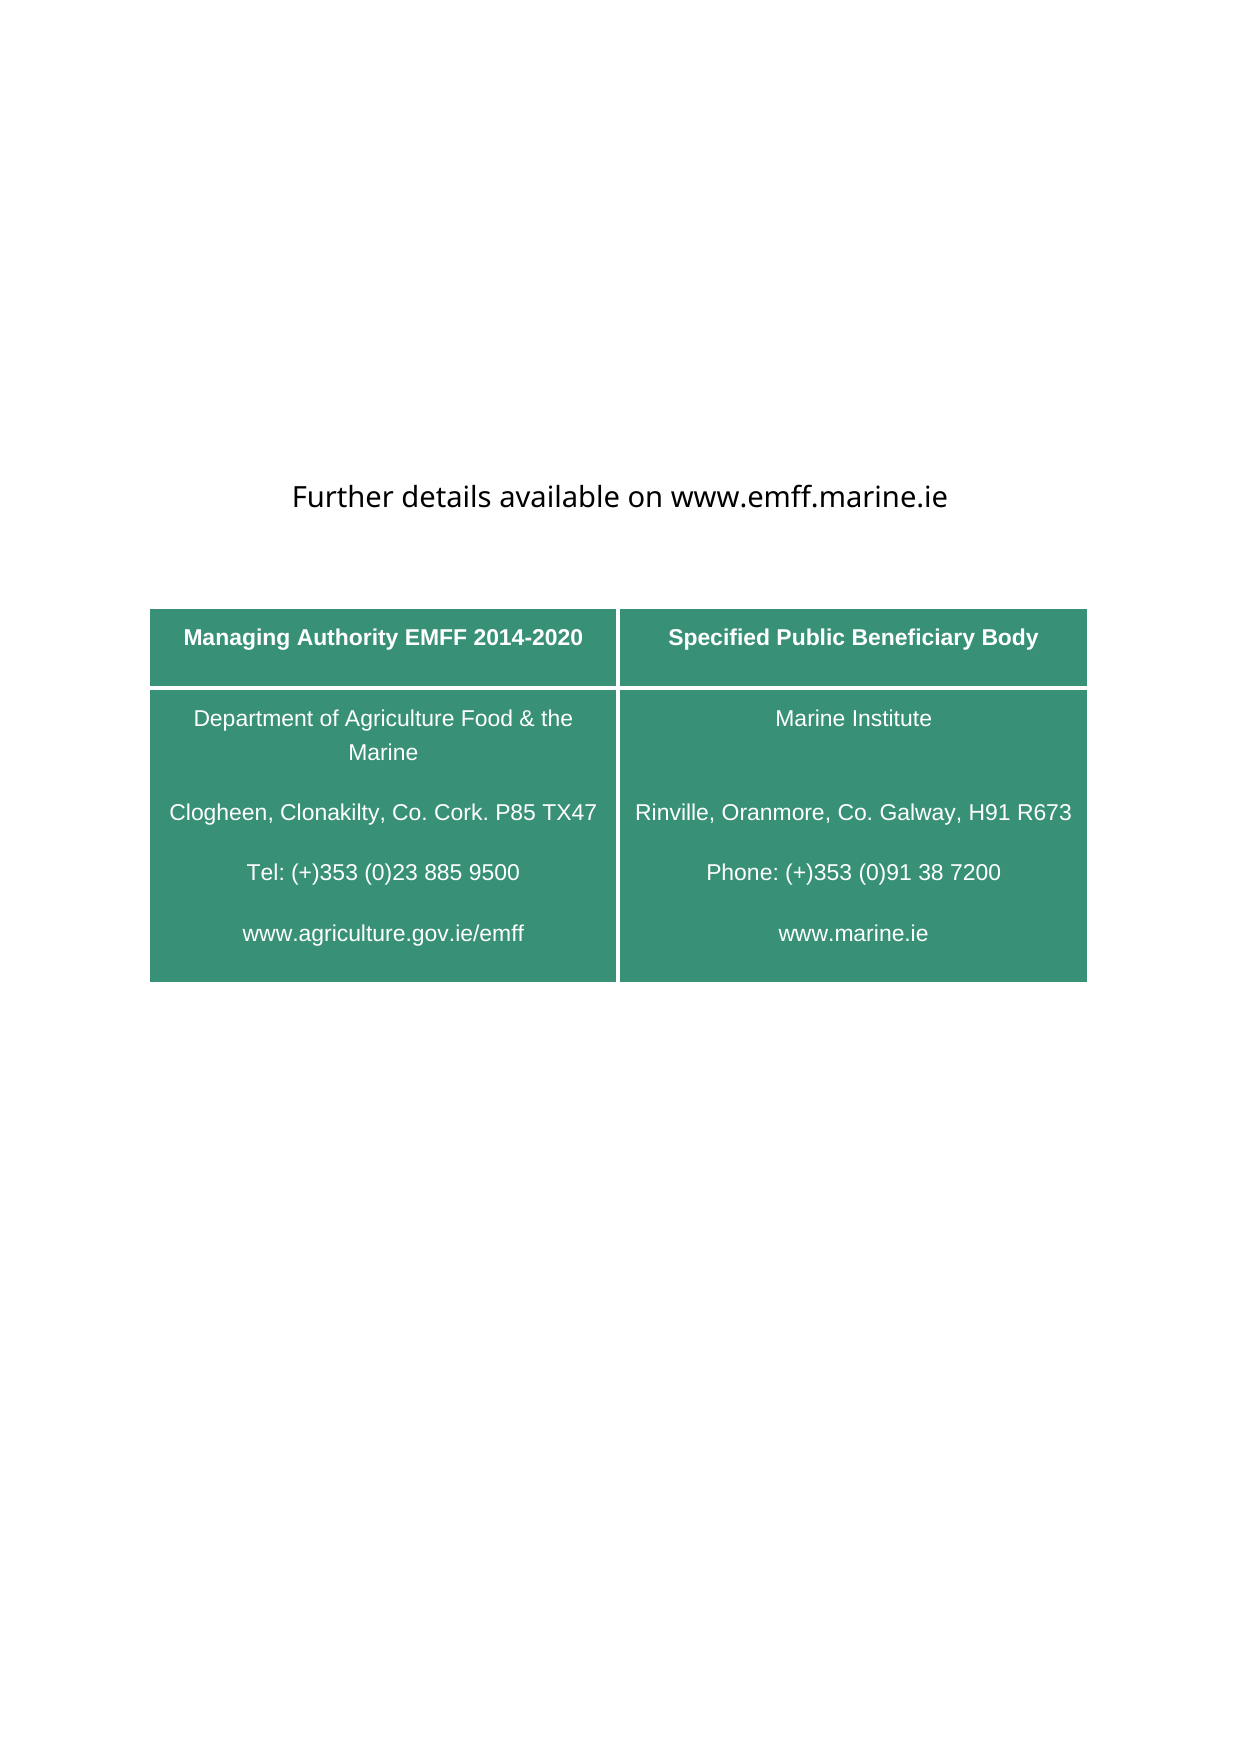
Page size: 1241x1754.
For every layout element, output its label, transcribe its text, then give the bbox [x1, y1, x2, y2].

text Further details available on www.emff.marine.ie [150, 477, 1090, 516]
table_header Managing Authority EMFF 2014-2020 [150, 609, 616, 686]
table_header Specified Public Beneficiary Body [620, 609, 1087, 686]
table_cell Department of Agriculture Food & the Marine Clogheen, Clonakilty, Co. Cork. P85 TX47 Tel: (+)353 (0)23 885 9500 www.agriculture.gov.ie/emff [150, 690, 616, 982]
text ­­ [150, 410, 1090, 449]
table_cell Marine Institute Rinville, Oranmore, Co. Galway, H91 R673 Phone: (+)353 (0)91 38 7200 www.marine.ie [620, 690, 1087, 982]
